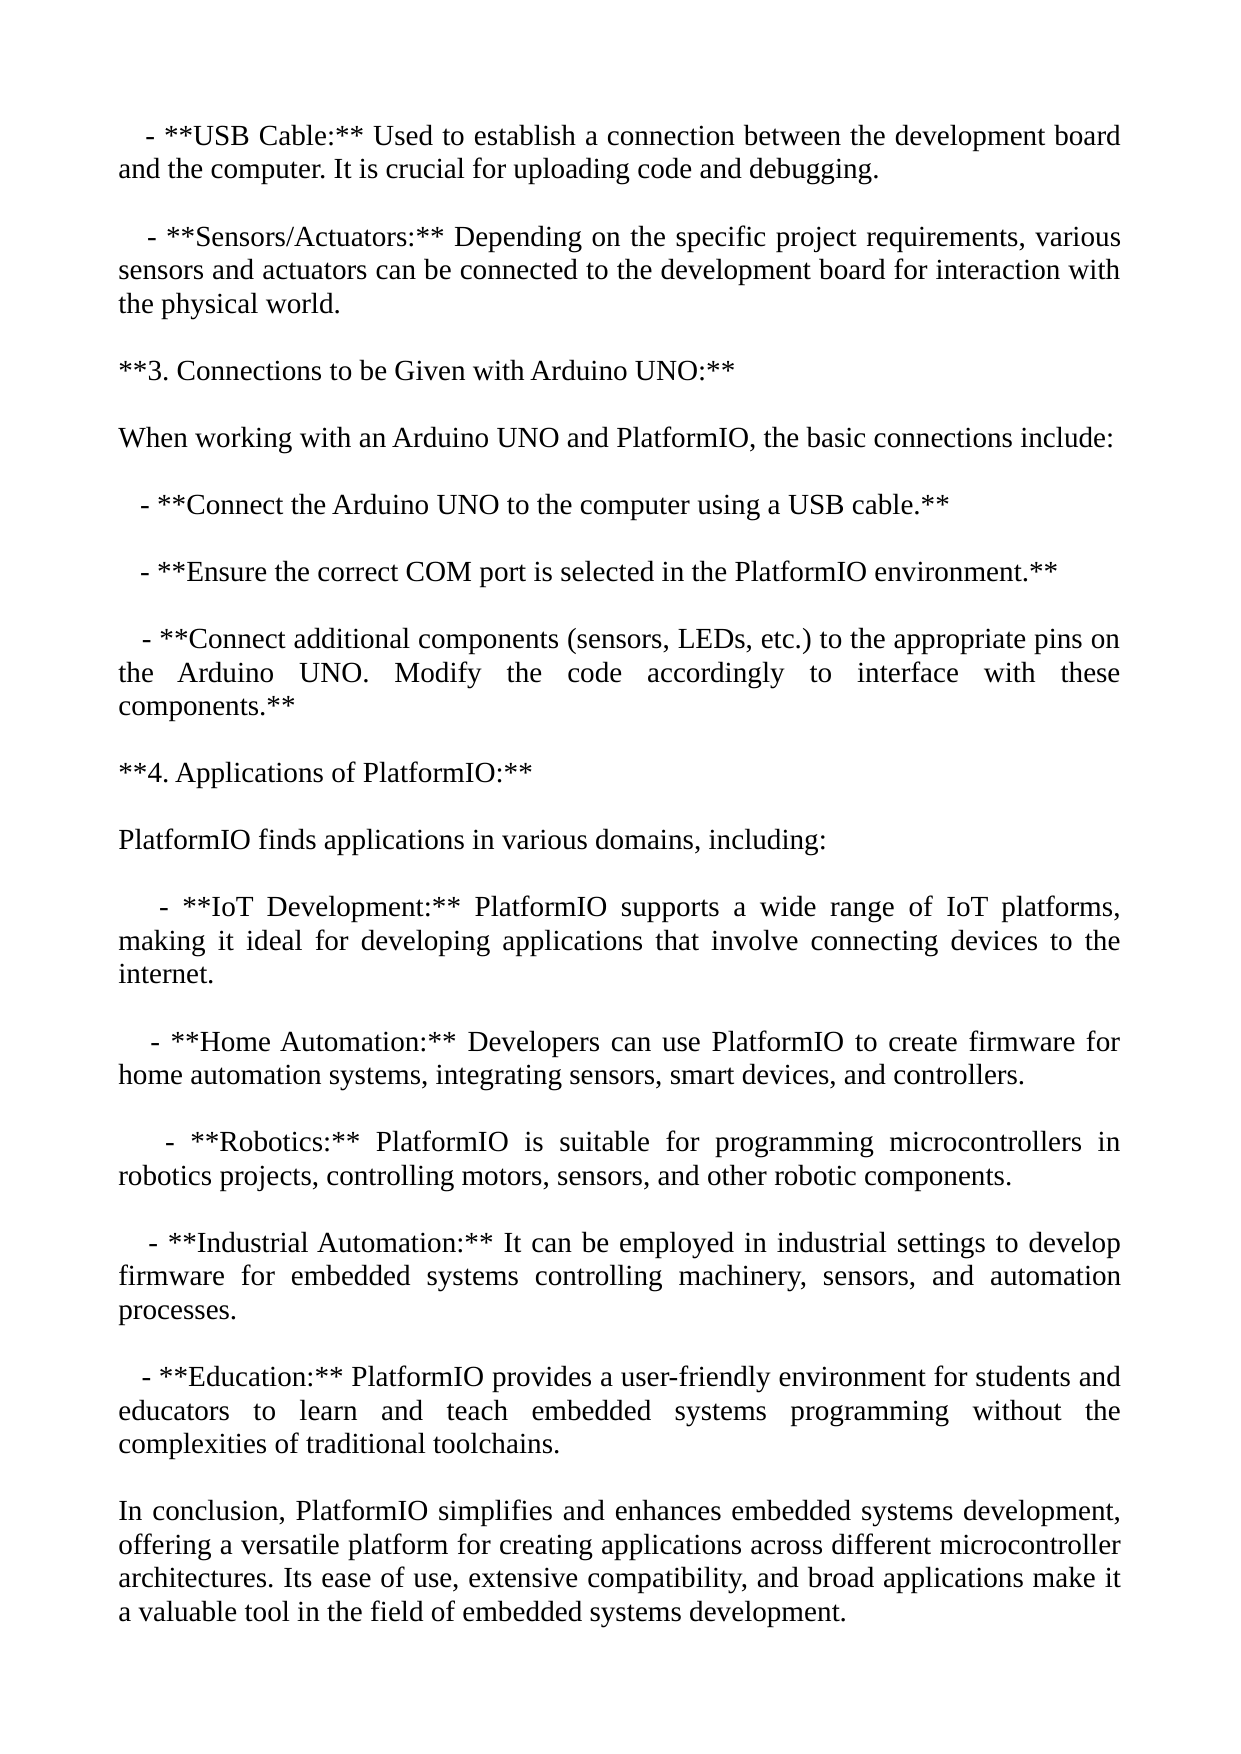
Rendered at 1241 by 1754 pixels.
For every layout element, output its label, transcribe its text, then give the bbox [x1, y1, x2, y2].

text **4. Applications of PlatformIO:** [118, 755, 1122, 789]
text - **Home Automation:** Developers can use PlatformIO to create firmware for home automation systems, integrating sensors, smart devices, and controllers. [118, 1024, 1122, 1091]
text - **IoT Development:** PlatformIO supports a wide range of IoT platforms, making it ideal for developing applications that involve connecting devices to the internet. [118, 889, 1122, 990]
text - **Robotics:** PlatformIO is suitable for programming microcontrollers in robotics projects, controlling motors, sensors, and other robotic components. [118, 1124, 1122, 1191]
text - **Industrial Automation:** It can be employed in industrial settings to develop firmware for embedded systems controlling machinery, sensors, and automation processes. [118, 1225, 1122, 1326]
text **3. Connections to be Given with Arduino UNO:** [118, 353, 1122, 386]
text - **Ensure the correct COM port is selected in the PlatformIO environment.** [118, 554, 1122, 588]
text PlatformIO finds applications in various domains, including: [118, 822, 1122, 856]
text - **Connect additional components (sensors, LEDs, etc.) to the appropriate pins on the Arduino UNO. Modify the code accordingly to interface with these components.** [118, 621, 1122, 722]
text - **Sensors/Actuators:** Depending on the specific project requirements, various sensors and actuators can be connected to the development board for interaction with the physical world. [118, 219, 1122, 319]
text In conclusion, PlatformIO simplifies and enhances embedded systems development, offering a versatile platform for creating applications across different microcontroller architectures. Its ease of use, extensive compatibility, and broad applications make it a valuable tool in the field of embedded systems development. [118, 1493, 1122, 1627]
text - **USB Cable:** Used to establish a connection between the development board and the computer. It is crucial for uploading code and debugging. [118, 118, 1122, 185]
text - **Connect the Arduino UNO to the computer using a USB cable.** [118, 487, 1122, 521]
text When working with an Arduino UNO and PlatformIO, the basic connections include: [118, 420, 1122, 453]
text - **Education:** PlatformIO provides a user-friendly environment for students and educators to learn and teach embedded systems programming without the complexities of traditional toolchains. [118, 1359, 1122, 1460]
